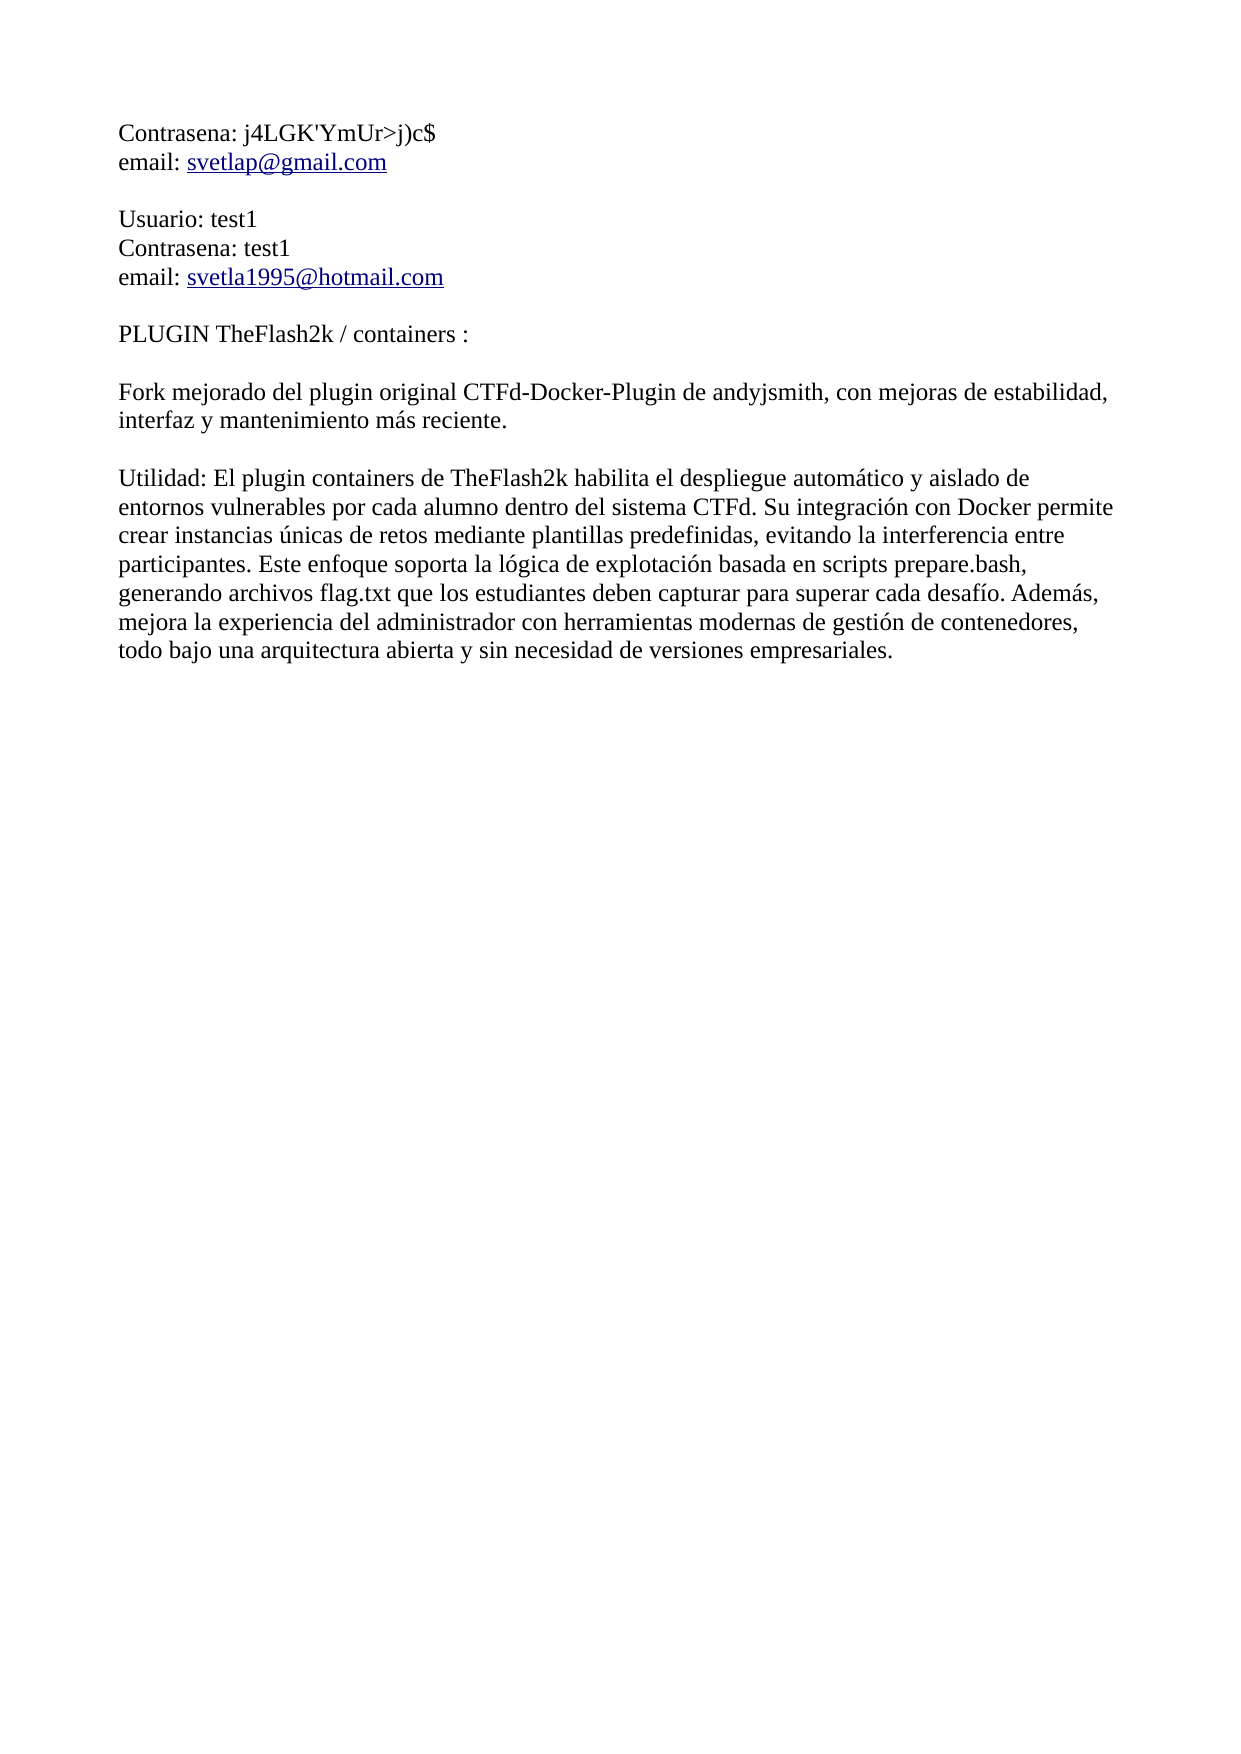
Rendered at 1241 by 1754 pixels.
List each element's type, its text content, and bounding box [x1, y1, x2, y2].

text Contrasena: test1 [118, 233, 1122, 262]
text email: svetlap@gmail.com [118, 147, 1122, 176]
text Utilidad: El plugin containers de TheFlash2k habilita el despliegue automático y aislado de entornos vulnerables por cada alumno dentro del sistema CTFd. Su integración con Docker permite crear instancias únicas de retos mediante plantillas predefinidas, evitando la interferencia entre participantes. Este enfoque soporta la lógica de explotación basada en scripts prepare.bash, generando archivos flag.txt que los estudiantes deben capturar para superar cada desafío. Además, mejora la experiencia del administrador con herramientas modernas de gestión de contenedores, todo bajo una arquitectura abierta y sin necesidad de versiones empresariales. [118, 463, 1122, 664]
text Usuario: test1 [118, 204, 1122, 233]
text Contrasena: j4LGK'YmUr>j)c$ [118, 118, 1122, 147]
text PLUGIN TheFlash2k / containers : [118, 319, 1122, 348]
text email: svetla1995@hotmail.com [118, 262, 1122, 291]
text Fork mejorado del plugin original CTFd-Docker-Plugin de andyjsmith, con mejoras de estabilidad, interfaz y mantenimiento más reciente. [118, 377, 1122, 434]
